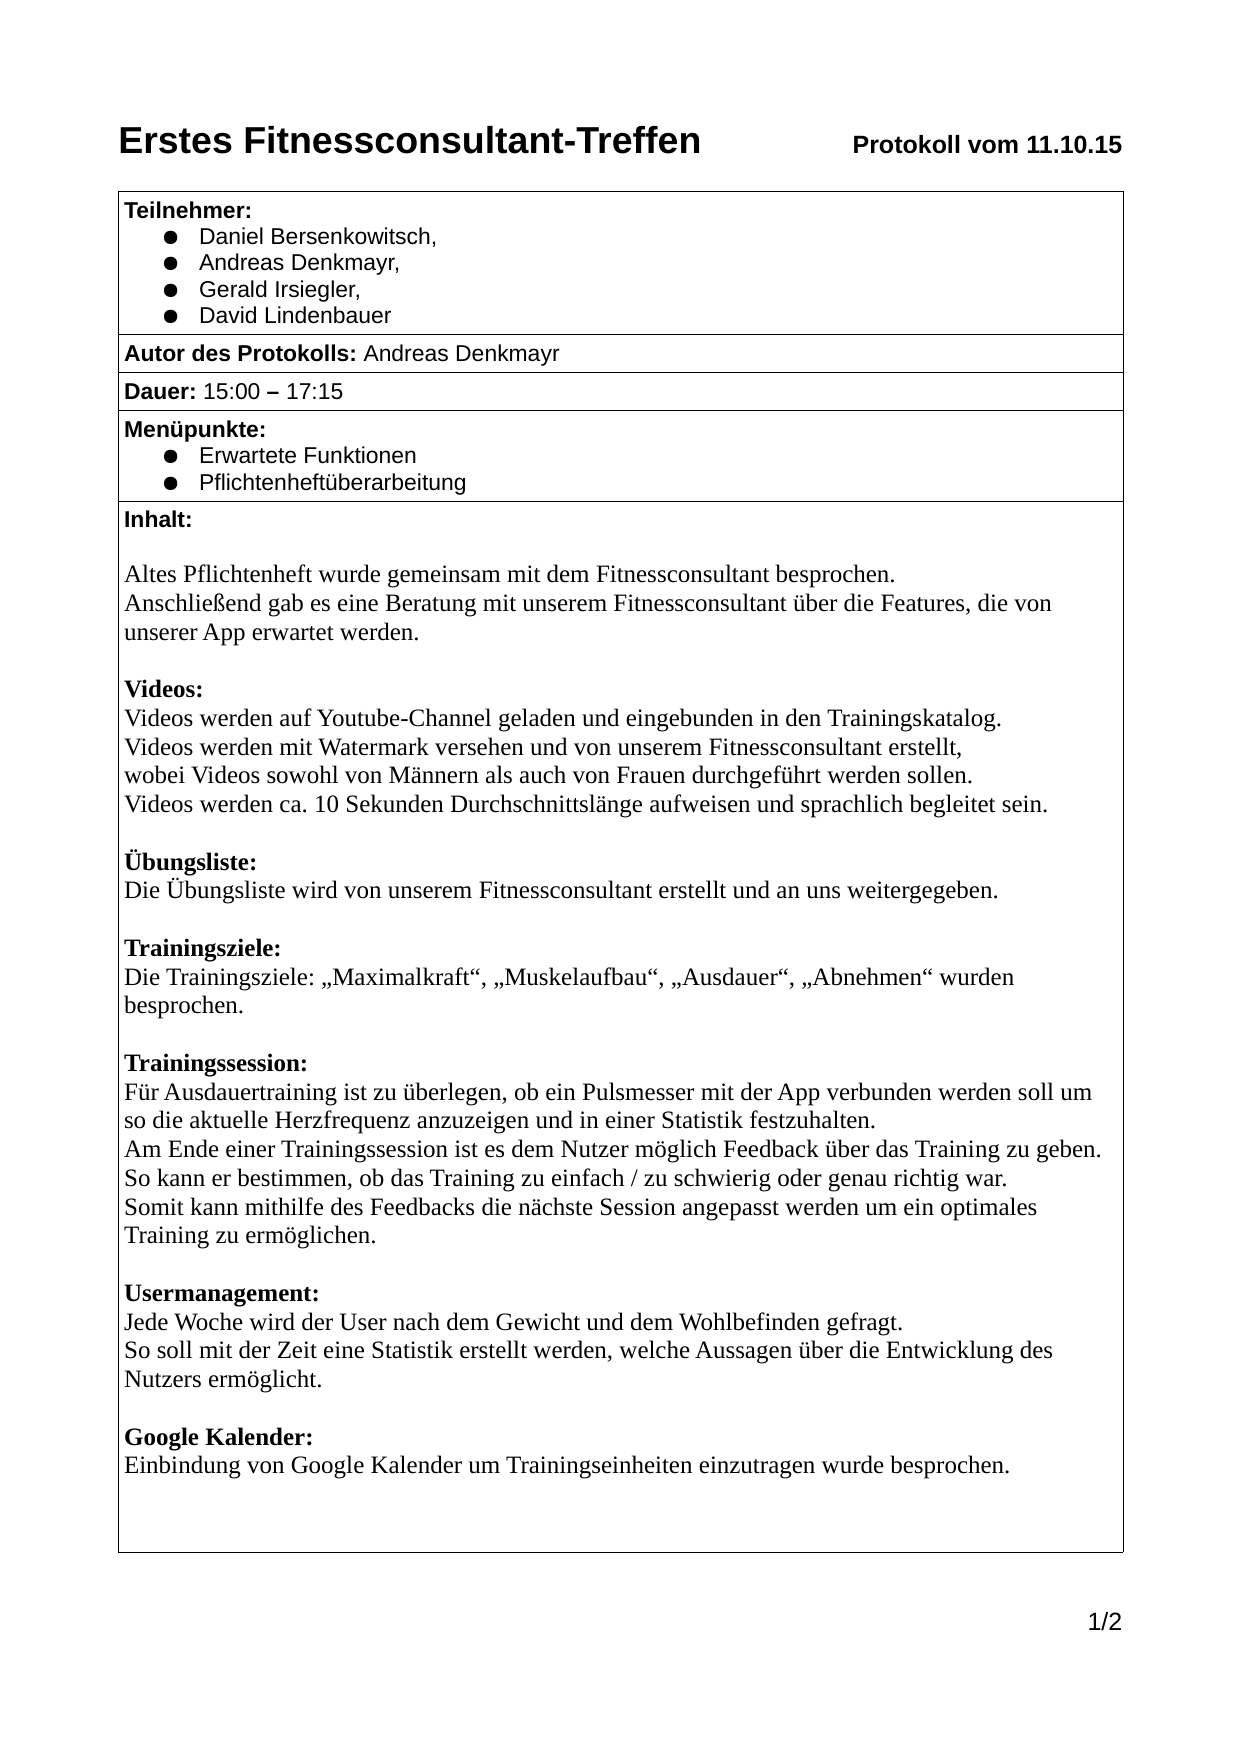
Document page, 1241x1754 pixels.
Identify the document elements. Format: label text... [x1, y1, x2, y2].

table_cell Inhalt: Altes Pflichtenheft wurde gemeinsam mit dem Fitnessconsultant besprochen. Anschließend gab es eine Beratung mit unserem Fitnessconsultant über die Features, die von unserer App erwartet werden. Videos: Videos werden auf Youtube-Channel geladen und eingebunden in den Trainingskatalog. Videos werden mit Watermark versehen und von unserem Fitnessconsultant erstellt, wobei Videos sowohl von Männern als auch von Frauen durchgeführt werden sollen. Videos werden ca. 10 Sekunden Durchschnittslänge aufweisen und sprachlich begleitet sein. Übungsliste: Die Übungsliste wird von unserem Fitnessconsultant erstellt und an uns weitergegeben. Trainingsziele: Die Trainingsziele: „Maximalkraft“, „Muskelaufbau“, „Ausdauer“, „Abnehmen“ wurden besprochen. Trainingssession: Für Ausdauertraining ist zu überlegen, ob ein Pulsmesser mit der App verbunden werden soll um so die aktuelle Herzfrequenz anzuzeigen und in einer Statistik festzuhalten. Am Ende einer Trainingssession ist es dem Nutzer möglich Feedback über das Training zu geben. So kann er bestimmen, ob das Training zu einfach / zu schwierig oder genau richtig war. Somit kann mithilfe des Feedbacks die nächste Session angepasst werden um ein optimales Training zu ermöglichen. Usermanagement: Jede Woche wird der User nach dem Gewicht und dem Wohlbefinden gefragt. So soll mit der Zeit eine Statistik erstellt werden, welche Aussagen über die Entwicklung des Nutzers ermöglicht. Google Kalender: Einbindung von Google Kalender um Trainingseinheiten einzutragen wurde besprochen. [119, 502, 1123, 1552]
table_cell Dauer: 15:00 – 17:15 [119, 373, 1123, 410]
table_header Teilnehmer: Daniel Bersenkowitsch, Andreas Denkmayr, Gerald Irsiegler, David Lindenbauer [119, 192, 1123, 334]
table_cell Autor des Protokolls: Andreas Denkmayr [119, 335, 1123, 372]
table_cell Menüpunkte: Erwartete Funktionen Pflichtenheftüberarbeitung [119, 411, 1123, 501]
